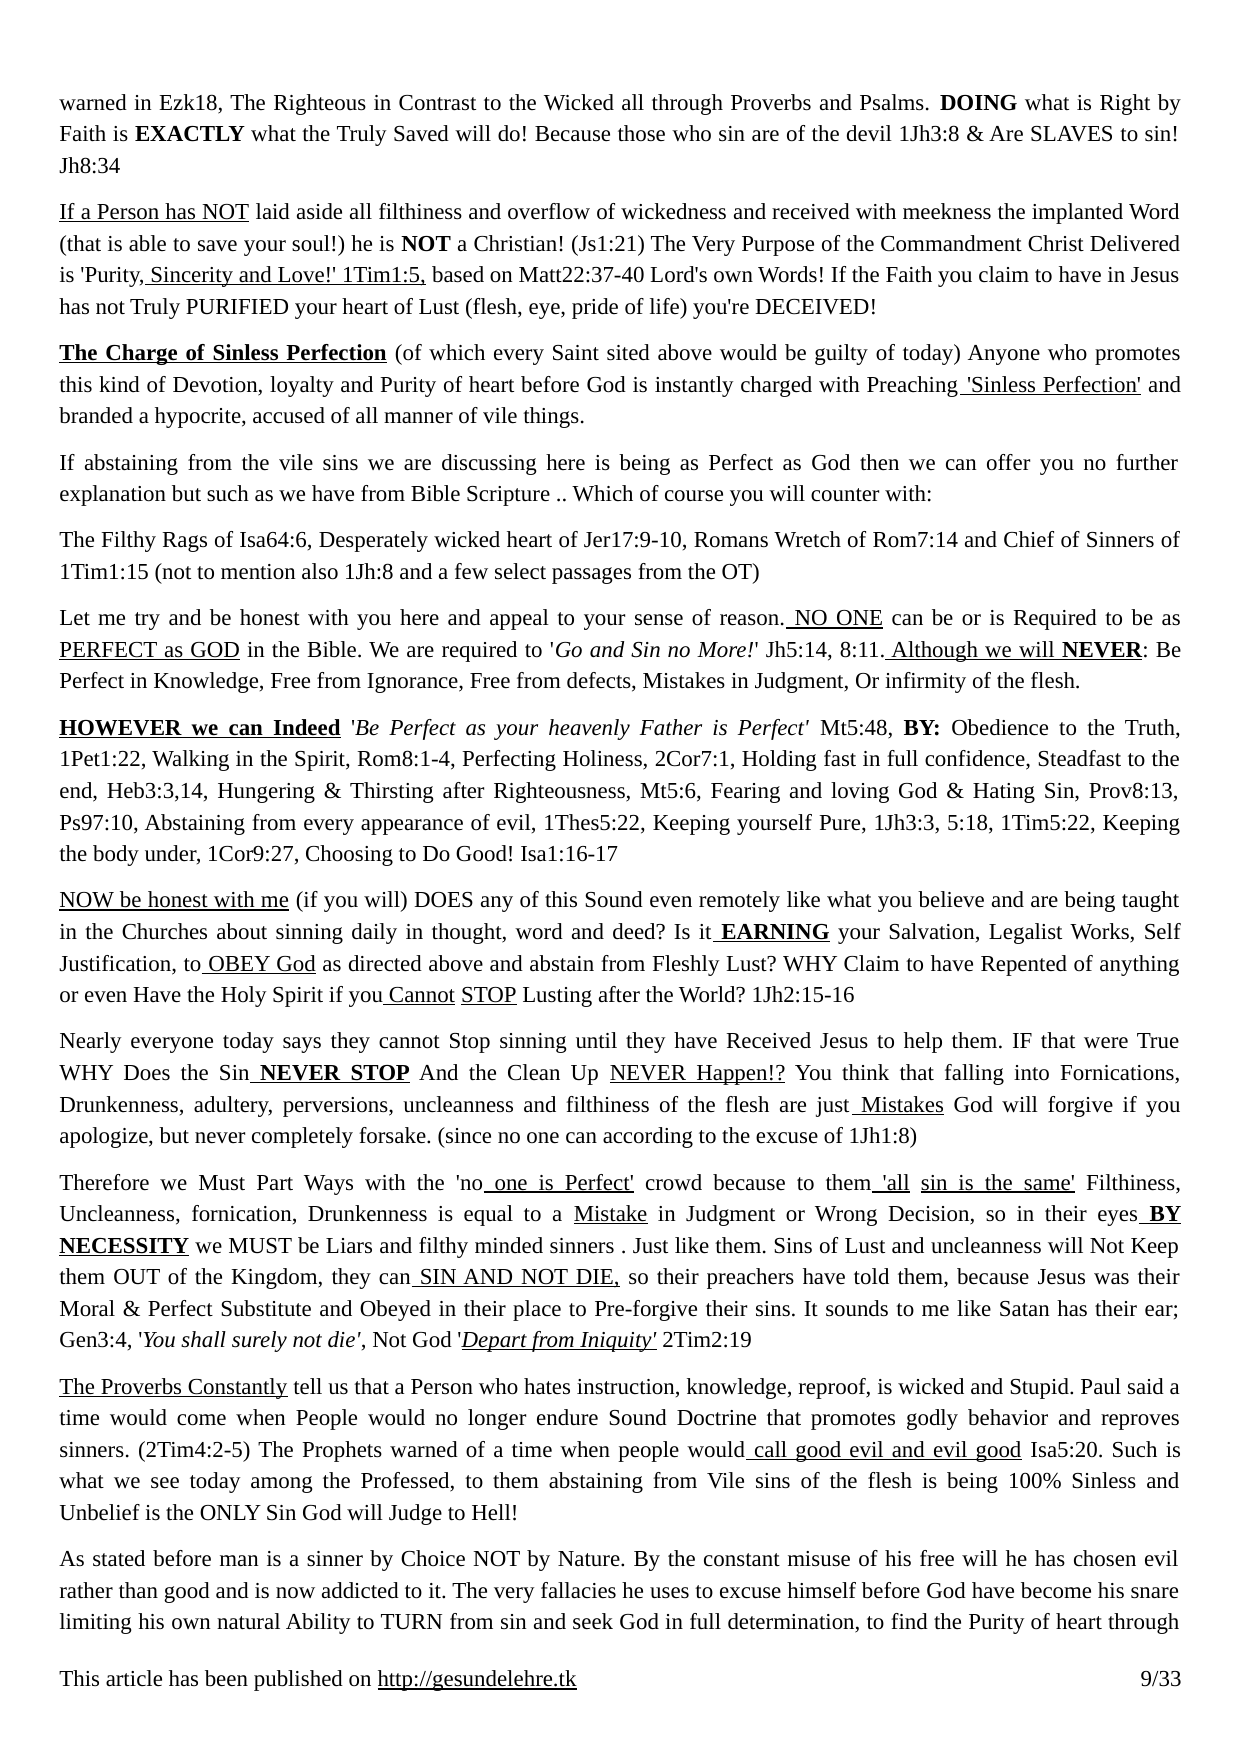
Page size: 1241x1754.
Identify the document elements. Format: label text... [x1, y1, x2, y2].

text HOWEVER we can Indeed 'Be Perfect as your heavenly Father is Perfect' Mt5:48, BY: Obedience to the Truth, 1Pet1:22, Walking in the Spirit, Rom8:1-4, Perfecting Holiness, 2Cor7:1, Holding fast in full confidence, Steadfast to the end, Heb3:3,14, Hungering & Thirsting after Righteousness, Mt5:6, Fearing and loving God & Hating Sin, Prov8:13, Ps97:10, Abstaining from every appearance of evil, 1Thes5:22, Keeping yourself Pure, 1Jh3:3, 5:18, 1Tim5:22, Keeping the body under, 1Cor9:27, Choosing to Do Good! Isa1:16-17 [59, 714, 1181, 866]
text If abstaining from the vile sins we are discussing here is being as Perfect as God then we can offer you no further explanation but such as we have from Bible Scripture .. Which of course you will counter with: [59, 448, 1181, 506]
text The Charge of Sinless Perfection (of which every Saint sited above would be guilty of today) Anyone who promotes this kind of Devotion, loyalty and Purity of heart before God is instantly charged with Preaching 'Sinless Perfection' and branded a hypocrite, accused of all manner of vile things. [59, 339, 1181, 428]
text If a Person has NOT laid aside all filthiness and overflow of wickedness and received with meekness the implanted Word (that is able to save your soul!) he is NOT a Christian! (Js1:21) The Very Purpose of the Commandment Christ Delivered is 'Purity, Sincerity and Love!' 1Tim1:5, based on Matt22:37-40 Lord's own Words! If the Faith you claim to have in Jesus has not Truly PURIFIED your heart of Lust (flesh, eye, pride of life) you're DECEIVED! [59, 198, 1181, 319]
text Nearly everyone today says they cannot Stop sinning until they have Received Jesus to help them. IF that were True WHY Does the Sin NEVER STOP And the Clean Up NEVER Happen!? You think that falling into Fornications, Drunkenness, adultery, perversions, uncleanness and filthiness of the flesh are just Mistakes God will forgive if you apologize, but never completely forsake. (since no one can according to the excuse of 1Jh1:8) [59, 1027, 1181, 1148]
text NOW be honest with me (if you will) DOES any of this Sound even remotely like what you believe and are being taught in the Churches about sinning daily in thought, word and deed? Is it EARNING your Salvation, Legalist Works, Self Justification, to OBEY God as directed above and abstain from Fleshly Lust? WHY Claim to have Repented of anything or even Have the Holy Spirit if you Cannot STOP Lusting after the World? 1Jh2:15-16 [59, 886, 1181, 1007]
text The Proverbs Constantly tell us that a Person who hates instruction, knowledge, reproof, is wicked and Stupid. Paul said a time would come when People would no longer endure Sound Doctrine that promotes godly behavior and reproves sinners. (2Tim4:2-5) The Prophets warned of a time when people would call good evil and evil good Isa5:20. Such is what we see today among the Professed, to them abstaining from Vile sins of the flesh is being 100% Sinless and Unbelief is the ONLY Sin God will Judge to Hell! [59, 1373, 1181, 1525]
text Therefore we Must Part Ways with the 'no one is Perfect' crowd because to them 'all sin is the same' Filthiness, Uncleanness, fornication, Drunkenness is equal to a Mistake in Judgment or Wrong Decision, so in their eyes BY NECESSITY we MUST be Liars and filthy minded sinners . Just like them. Sins of Lust and uncleanness will Not Keep them OUT of the Kingdom, they can SIN AND NOT DIE, so their preachers have told them, because Jesus was their Moral & Perfect Substitute and Obeyed in their place to Pre-forgive their sins. It sounds to me like Satan has their ear; Gen3:4, 'You shall surely not die', Not God 'Depart from Iniquity' 2Tim2:19 [59, 1168, 1181, 1353]
text warned in Ezk18, The Righteous in Contrast to the Wicked all through Proverbs and Psalms. DOING what is Right by Faith is EXACTLY what the Truly Saved will do! Because those who sin are of the devil 1Jh3:8 & Are SLAVES to sin! Jh8:34 [59, 88, 1181, 178]
text Let me try and be honest with you here and appeal to your sense of reason. NO ONE can be or is Required to be as PERFECT as GOD in the Bible. We are required to 'Go and Sin no More!' Jh5:14, 8:11. Although we will NEVER: Be Perfect in Knowledge, Free from Ignorance, Free from defects, Mistakes in Judgment, Or infirmity of the flesh. [59, 604, 1181, 694]
text As stated before man is a sinner by Choice NOT by Nature. By the constant misuse of his free will he has chosen evil rather than good and is now addicted to it. The very fallacies he uses to excuse himself before God have become his snare limiting his own natural Ability to TURN from sin and seek God in full determination, to find the Purity of heart through [59, 1545, 1181, 1635]
text The Filthy Rags of Isa64:6, Desperately wicked heart of Jer17:9-10, Romans Wretch of Rom7:14 and Chief of Sinners of 1Tim1:15 (not to mention also 1Jh:8 and a few select passages from the OT) [59, 526, 1181, 584]
